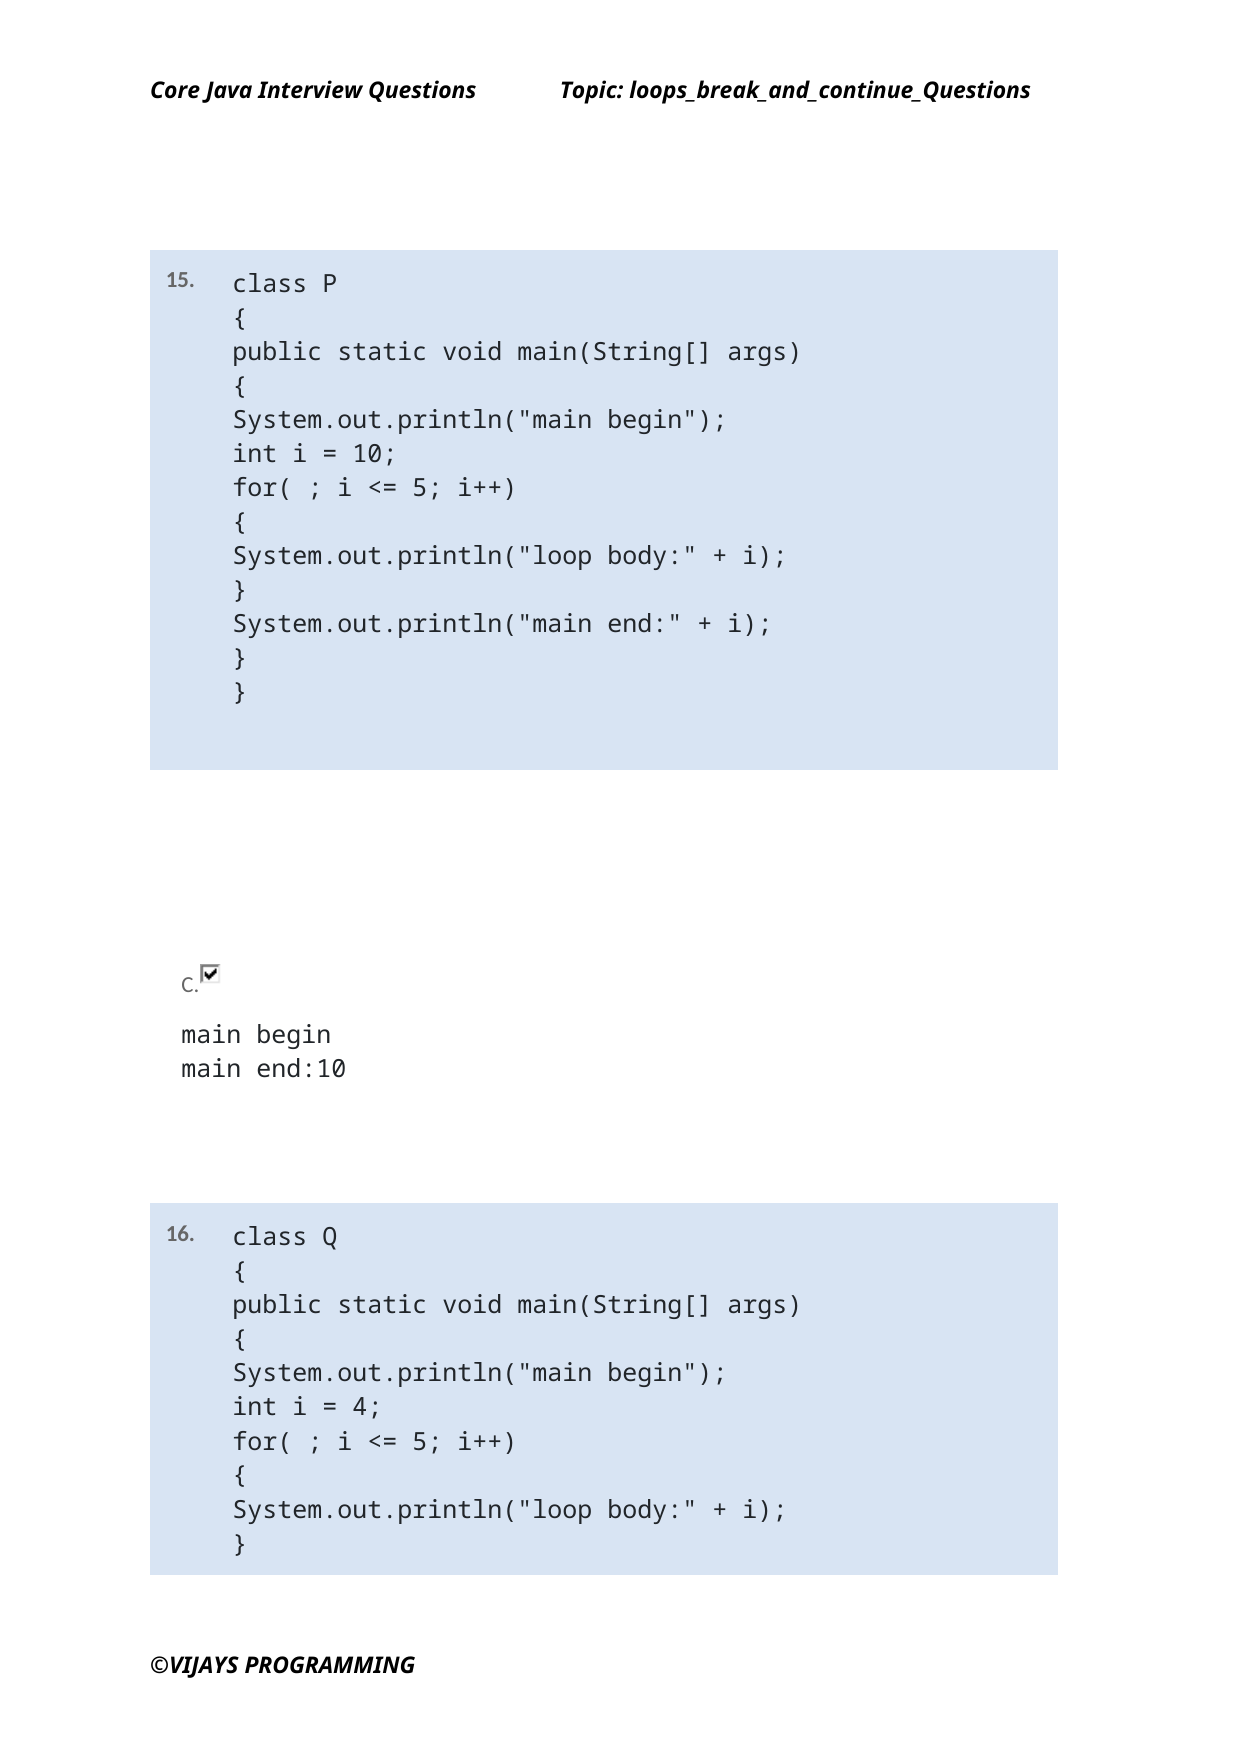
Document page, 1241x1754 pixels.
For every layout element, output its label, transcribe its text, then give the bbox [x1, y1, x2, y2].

table_cell [150, 150, 1090, 249]
table_header [181, 854, 442, 956]
table_cell [1058, 1203, 1090, 1575]
table_header class P { public static void main(String[] args) { System.out.println("main begin"); int i = 10; for( ; i <= 5; i++) { System.out.println("loop body:" + i); } System.out.println("main end:" + i); } } [216, 250, 1058, 770]
table_cell [150, 770, 1090, 1203]
table_cell class Q { public static void main(String[] args) { System.out.println("main begin"); int i = 4; for( ; i <= 5; i++) { System.out.println("loop body:" + i); } [216, 1203, 1058, 1575]
table_header [1058, 250, 1090, 770]
table_cell 16. [150, 1203, 216, 1575]
table_header C. main begin main end:10 [181, 956, 346, 1187]
table_header [181, 166, 332, 234]
table_header [181, 786, 387, 854]
table_header 15. [150, 250, 216, 770]
